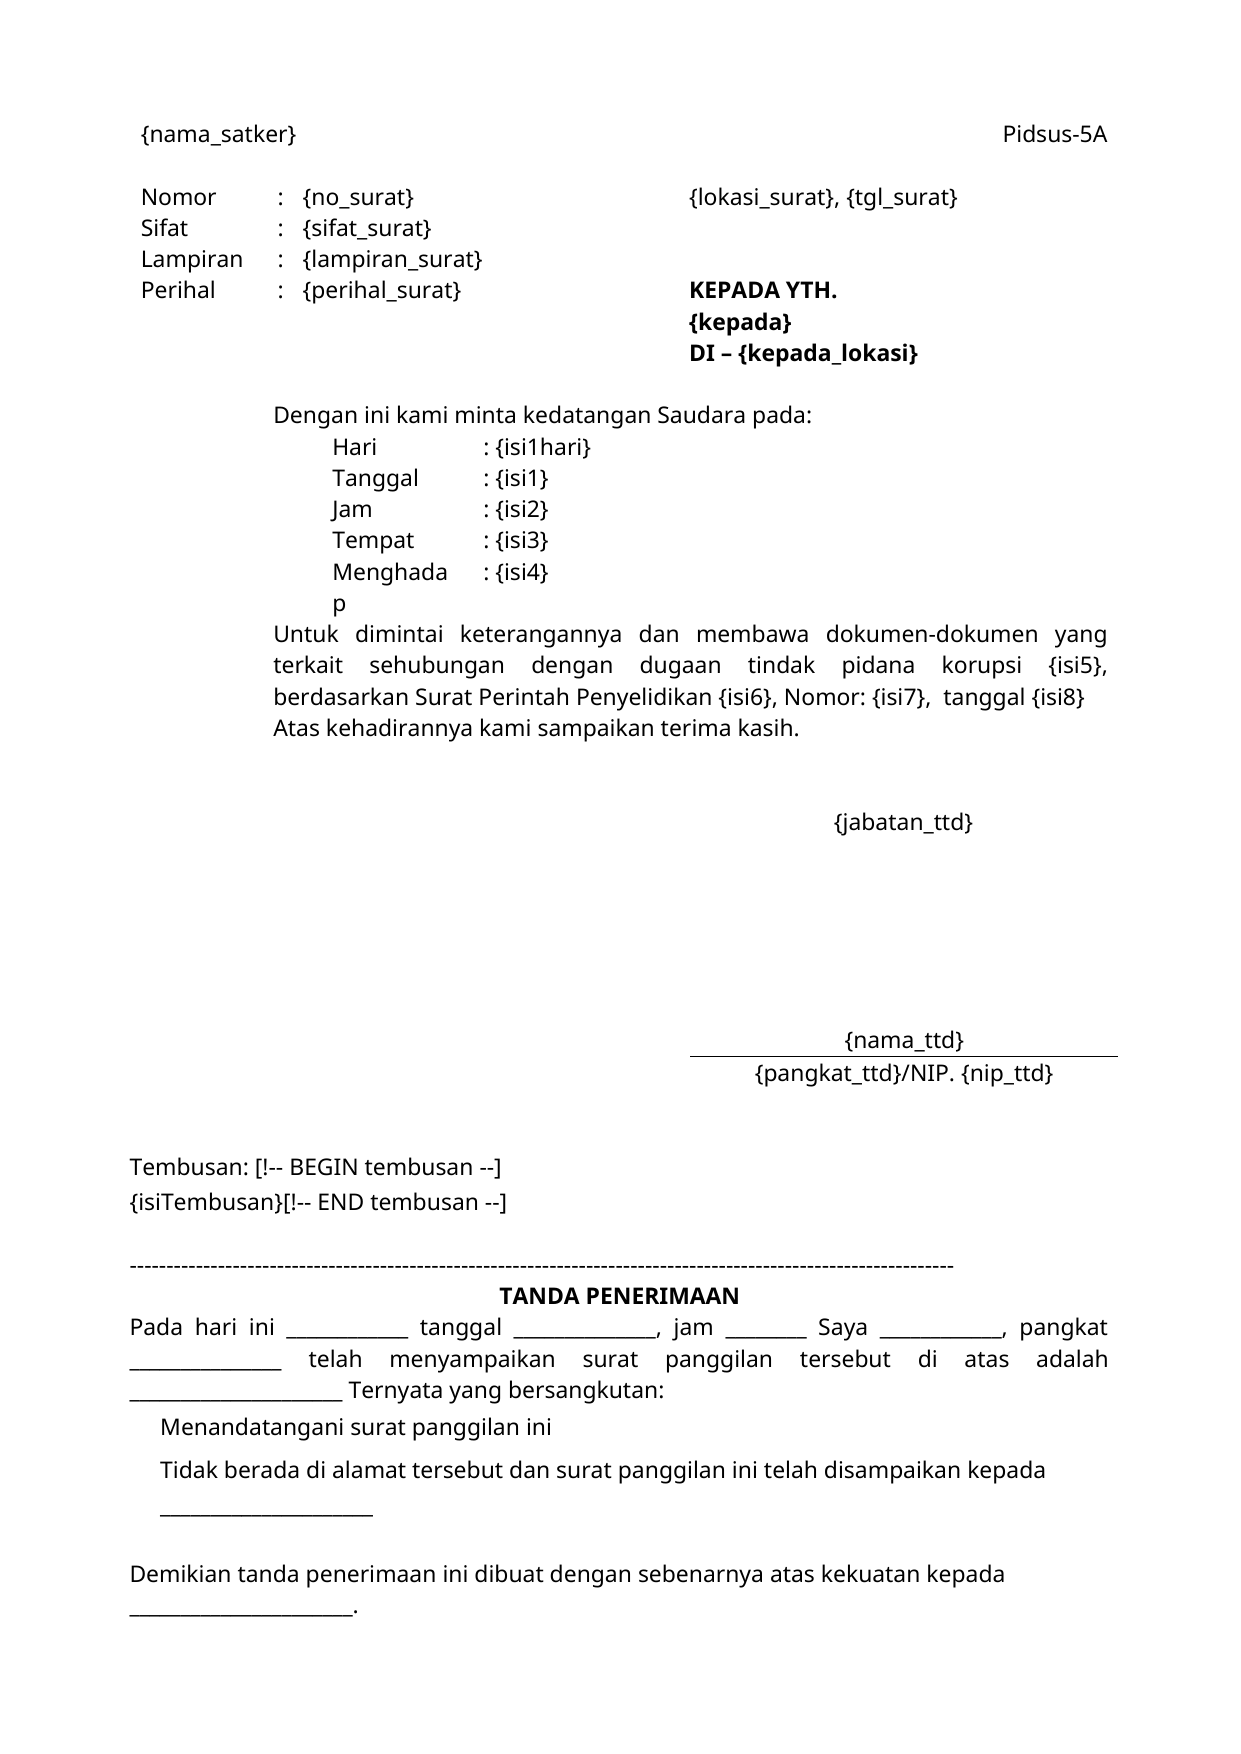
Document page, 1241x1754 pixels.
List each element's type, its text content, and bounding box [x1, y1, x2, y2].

table_header Dengan ini kami minta kedatangan Saudara pada: Untuk dimintai keterangannya dan membawa dokumen-dokumen yang terkait sehubungan dengan dugaan tindak pidana korupsi {isi5}, berdasarkan Surat Perintah Penyelidikan {isi6}, Nomor: {isi7}, tanggal {isi8} Atas kehadirannya kami sampaikan terima kasih. [262, 399, 1119, 743]
table_header : {isi1hari} [472, 431, 1116, 462]
table_cell : [276, 274, 291, 368]
table_cell KEPADA YTH. {kepada} DI – {kepada_lokasi} [678, 274, 1120, 368]
table_cell Tempat [321, 524, 472, 556]
table_header [646, 181, 678, 212]
table_cell TANDA PENERIMAAN [118, 1280, 1121, 1311]
table_cell {sifat_surat} [291, 212, 646, 243]
table_cell [118, 806, 1121, 868]
table_cell Tidak berada di alamat tersebut dan surat panggilan ini telah disampaikan kepada _____________________ [154, 1448, 1110, 1526]
table_cell [678, 243, 1120, 274]
table_cell [646, 274, 678, 368]
table_cell [118, 1218, 1121, 1249]
table_cell {pangkat_ttd}/NIP. {nip_ttd} [690, 1057, 1118, 1088]
table_cell : {isi1} [472, 462, 1116, 493]
table_cell Tanggal [321, 462, 472, 493]
table_header Pidsus-5A [912, 118, 1118, 149]
table_cell Tembusan: [!-- BEGIN tembusan --] {isiTembusan}[!-- END tembusan --] [118, 1150, 1121, 1218]
table_cell Lampiran [129, 243, 276, 274]
table_header {nama_satker} [129, 118, 853, 149]
table_header : [276, 181, 291, 212]
table_cell [646, 212, 678, 243]
table_cell : {isi4} [472, 556, 1116, 618]
table_header [118, 118, 1121, 181]
table_cell [129, 1448, 154, 1526]
table_cell Menghadap [321, 556, 472, 618]
table_cell Perihal [129, 274, 276, 368]
table_cell [678, 212, 1120, 243]
table_header [853, 118, 912, 149]
table_cell Jam [321, 493, 472, 524]
table_cell [118, 399, 1121, 774]
table_cell : [276, 212, 291, 243]
table_cell [118, 774, 1121, 806]
table_cell [118, 1024, 1121, 1119]
table_cell Sifat [129, 212, 276, 243]
table_cell [646, 243, 678, 274]
table_header [129, 1405, 154, 1448]
table_cell {perihal_surat} [291, 274, 646, 368]
table_header Menandatangani surat panggilan ini [154, 1405, 1110, 1448]
table_cell : [276, 243, 291, 274]
table_header Nomor [129, 181, 276, 212]
table_cell [118, 181, 1121, 399]
table_cell {lampiran_surat} [291, 243, 646, 274]
table_cell [118, 868, 1121, 1024]
table_cell : {isi2} [472, 493, 1116, 524]
table_header {lokasi_surat}, {tgl_surat} [678, 181, 1120, 212]
table_header {no_surat} [291, 181, 646, 212]
table_cell ---------------------------------------------------------------------------------------------------------------- [118, 1249, 1121, 1280]
table_cell Pada hari ini ____________ tanggal ______________, jam ________ Saya ____________, pangkat _______________ telah menyampaikan surat panggilan tersebut di atas adalah _____________________ Ternyata yang bersangkutan: Demikian tanda penerimaan ini dibuat dengan sebenarnya atas kekuatan kepada ______________________. [118, 1311, 1121, 1620]
table_header {jabatan_ttd} [690, 806, 1117, 837]
table_header {nama_ttd} [690, 1024, 1118, 1056]
table_cell [118, 1119, 1121, 1150]
table_header Hari [321, 431, 472, 462]
table_cell : {isi3} [472, 524, 1116, 556]
